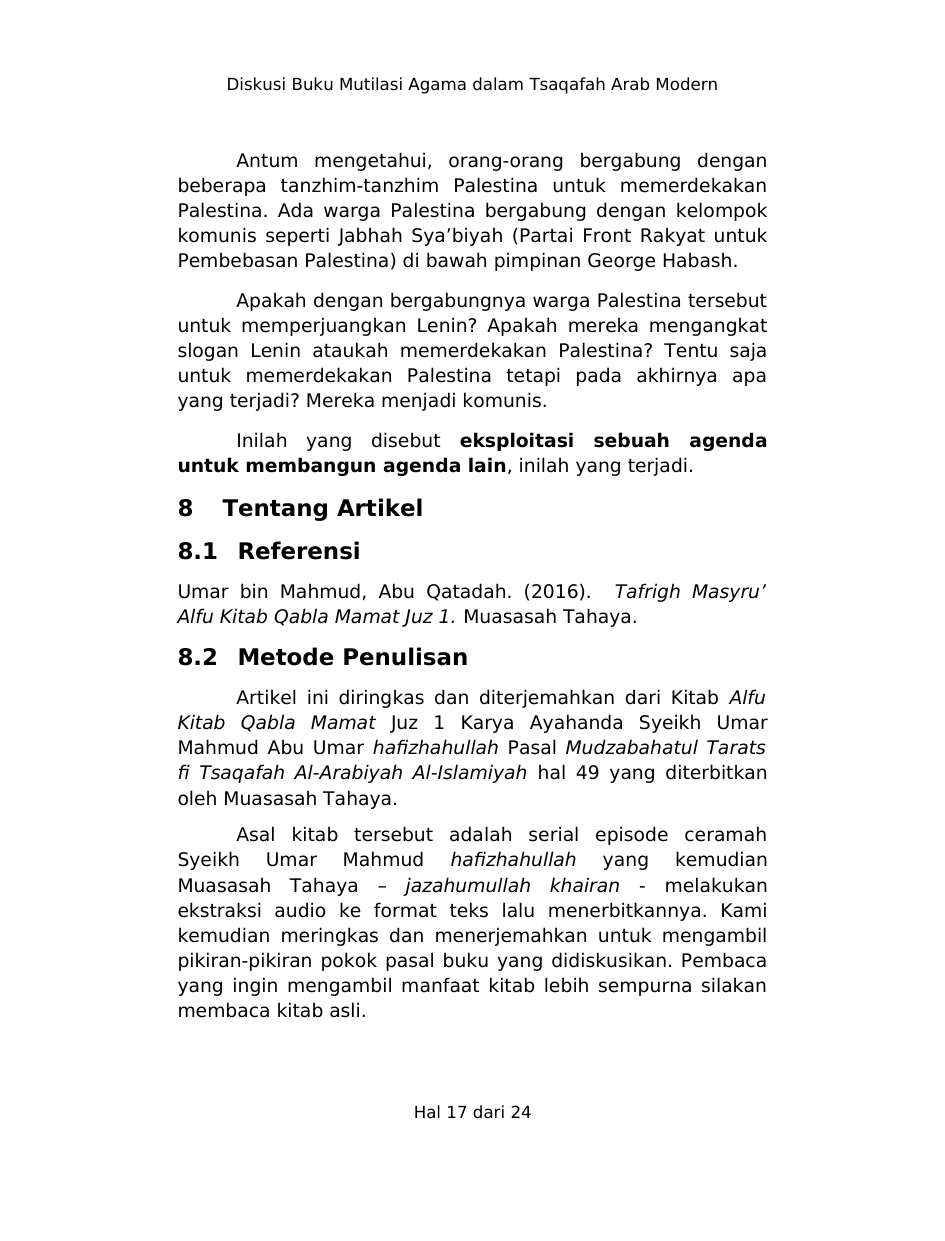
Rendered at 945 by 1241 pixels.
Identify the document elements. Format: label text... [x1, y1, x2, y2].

subtitle Metode Penulisan [177, 644, 768, 671]
text Inilah yang disebut eksploitasi sebuah agenda untuk membangun agenda lain, inilah yang terjadi. [177, 430, 768, 477]
text Asal kitab tersebut adalah serial episode ceramah Syeikh Umar Mahmud hafizhahullah yang kemudian Muasasah Tahaya – jazahumullah khairan - melakukan ekstraksi audio ke format teks lalu menerbitkannya. Kami kemudian meringkas dan menerjemahkan untuk mengambil pikiran-pikiran pokok pasal buku yang didiskusikan. Pembaca yang ingin mengambil manfaat kitab lebih sempurna silakan membaca kitab asli. [177, 824, 768, 1022]
subtitle Tentang Artikel [177, 495, 768, 522]
subtitle Referensi [177, 538, 768, 565]
text Apakah dengan bergabungnya warga Palestina tersebut untuk memperjuangkan Lenin? Apakah mereka mengangkat slogan Lenin ataukah memerdekakan Palestina? Tentu saja untuk memerdekakan Palestina tetapi pada akhirnya apa yang terjadi? Mereka menjadi komunis. [177, 290, 768, 412]
text Artikel ini diringkas dan diterjemahkan dari Kitab Alfu Kitab Qabla Mamat Juz 1 Karya Ayahanda Syeikh Umar Mahmud Abu Umar hafizhahullah Pasal Mudzabahatul Tarats fi Tsaqafah Al-Arabiyah Al-Islamiyah hal 49 yang diterbitkan oleh Muasasah Tahaya. [177, 687, 768, 809]
text Antum mengetahui, orang-orang bergabung dengan beberapa tanzhim-tanzhim Palestina untuk memerdekakan Palestina. Ada warga Palestina bergabung dengan kelompok komunis seperti Jabhah Sya’biyah (Partai Front Rakyat untuk Pembebasan Palestina) di bawah pimpinan George Habash. [177, 150, 768, 272]
text Umar bin Mahmud, Abu Qatadah. (2016). Tafrigh Masyru’ Alfu Kitab Qabla Mamat Juz 1. Muasasah Tahaya. [177, 581, 768, 628]
